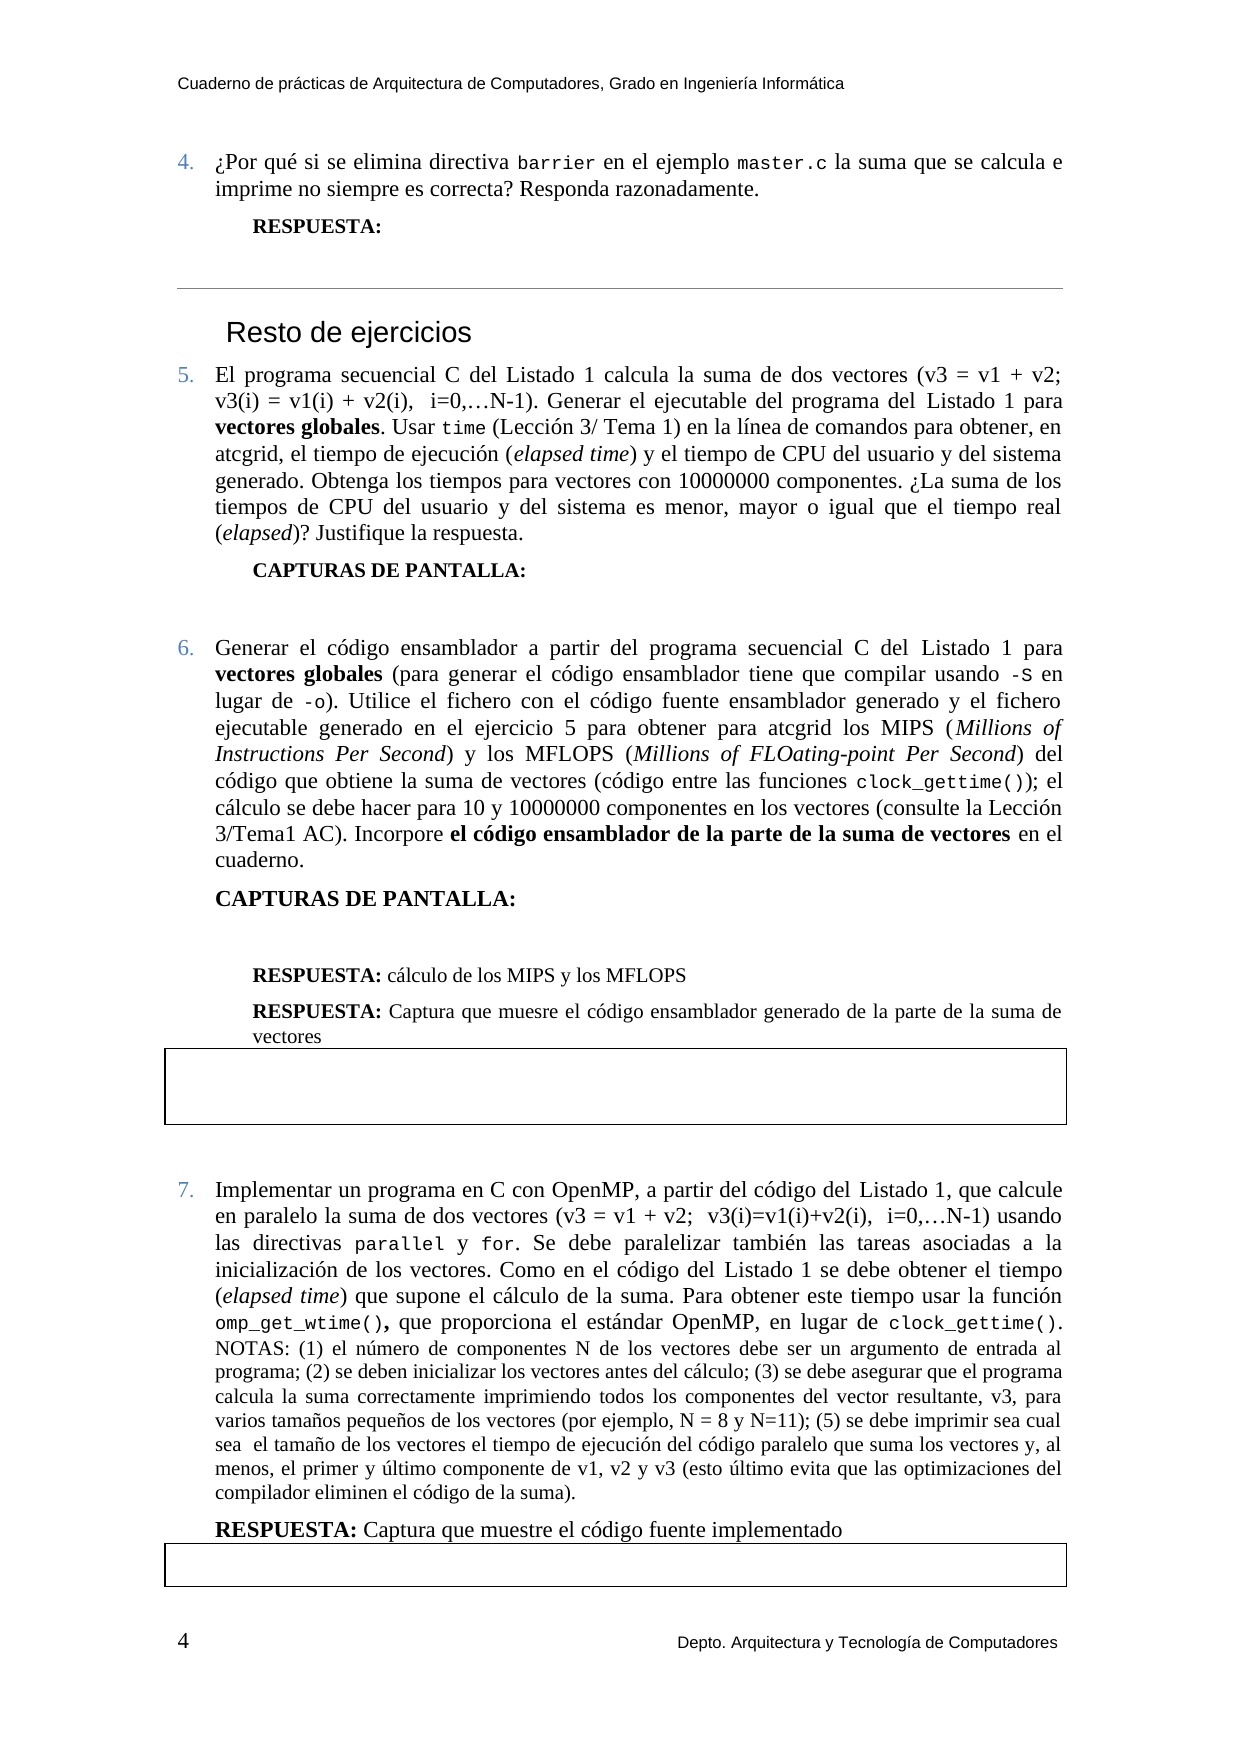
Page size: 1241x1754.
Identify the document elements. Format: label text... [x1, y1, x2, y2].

list Implementar un programa en C con OpenMP, a partir del código del Listado 1, que calcule en paralelo la suma de dos vectores (v3 = v1 + v2; v3(i)=v1(i)+v2(i), i=0,…N-1) usando las directivas parallel y for. Se debe paralelizar también las tareas asociadas a la inicialización de los vectores. Como en el código del Listado 1 se debe obtener el tiempo (elapsed time) que supone el cálculo de la suma. Para obtener este tiempo usar la función omp_get_wtime(), que proporciona el estándar OpenMP, en lugar de clock_gettime(). NOTAS: (1) el número de componentes N de los vectores debe ser un argumento de entrada al programa; (2) se deben inicializar los vectores antes del cálculo; (3) se debe asegurar que el programa calcula la suma correctamente imprimiendo todos los componentes del vector resultante, v3, para varios tamaños pequeños de los vectores (por ejemplo, N = 8 y N=11); (5) se debe imprimir sea cual sea el tamaño de los vectores el tiempo de ejecución del código paralelo que suma los vectores y, al menos, el primer y último componente de v1, v2 y v3 (esto último evita que las optimizaciones del compilador eliminen el código de la suma). [177, 1176, 1063, 1504]
text CAPTURAS DE PANTALLA: [215, 885, 1063, 912]
list ¿Por qué si se elimina directiva barrier en el ejemplo master.c la suma que se calcula e imprime no siempre es correcta? Responda razonadamente. [177, 148, 1063, 201]
list El programa secuencial C del Listado 1 calcula la suma de dos vectores (v3 = v1 + v2; v3(i) = v1(i) + v2(i), i=0,…N-1). Generar el ejecutable del programa del Listado 1 para vectores globales. Usar time (Lección 3/ Tema 1) en la línea de comandos para obtener, en atcgrid, el tiempo de ejecución (elapsed time) y el tiempo de CPU del usuario y del sistema generado. Obtenga los tiempos para vectores con 10000000 componentes. ¿La suma de los tiempos de CPU del usuario y del sistema es menor, mayor o igual que el tiempo real (elapsed)? Justifique la respuesta. [177, 361, 1063, 546]
text RESPUESTA: [252, 213, 1063, 238]
text CAPTURAS DE PANTALLA: [252, 558, 1063, 582]
table_header [166, 1544, 1066, 1586]
subtitle Resto de ejercicios [177, 314, 1063, 348]
table_header [166, 1049, 1066, 1124]
list Generar el código ensamblador a partir del programa secuencial C del Listado 1 para vectores globales (para generar el código ensamblador tiene que compilar usando -S en lugar de -o). Utilice el fichero con el código fuente ensamblador generado y el fichero ejecutable generado en el ejercicio 5 para obtener para atcgrid los MIPS (Millions of Instructions Per Second) y los MFLOPS (Millions of FLOating-point Per Second) del código que obtiene la suma de vectores (código entre las funciones clock_gettime()); el cálculo se debe hacer para 10 y 10000000 componentes en los vectores (consulte la Lección 3/Tema1 AC). Incorpore el código ensamblador de la parte de la suma de vectores en el cuaderno. [177, 634, 1063, 873]
text RESPUESTA: Captura que muestre el código fuente implementado [215, 1516, 1063, 1543]
text RESPUESTA: cálculo de los MIPS y los MFLOPS [252, 963, 1063, 987]
text RESPUESTA: Captura que muesre el código ensamblador generado de la parte de la suma de vectores [252, 999, 1063, 1048]
